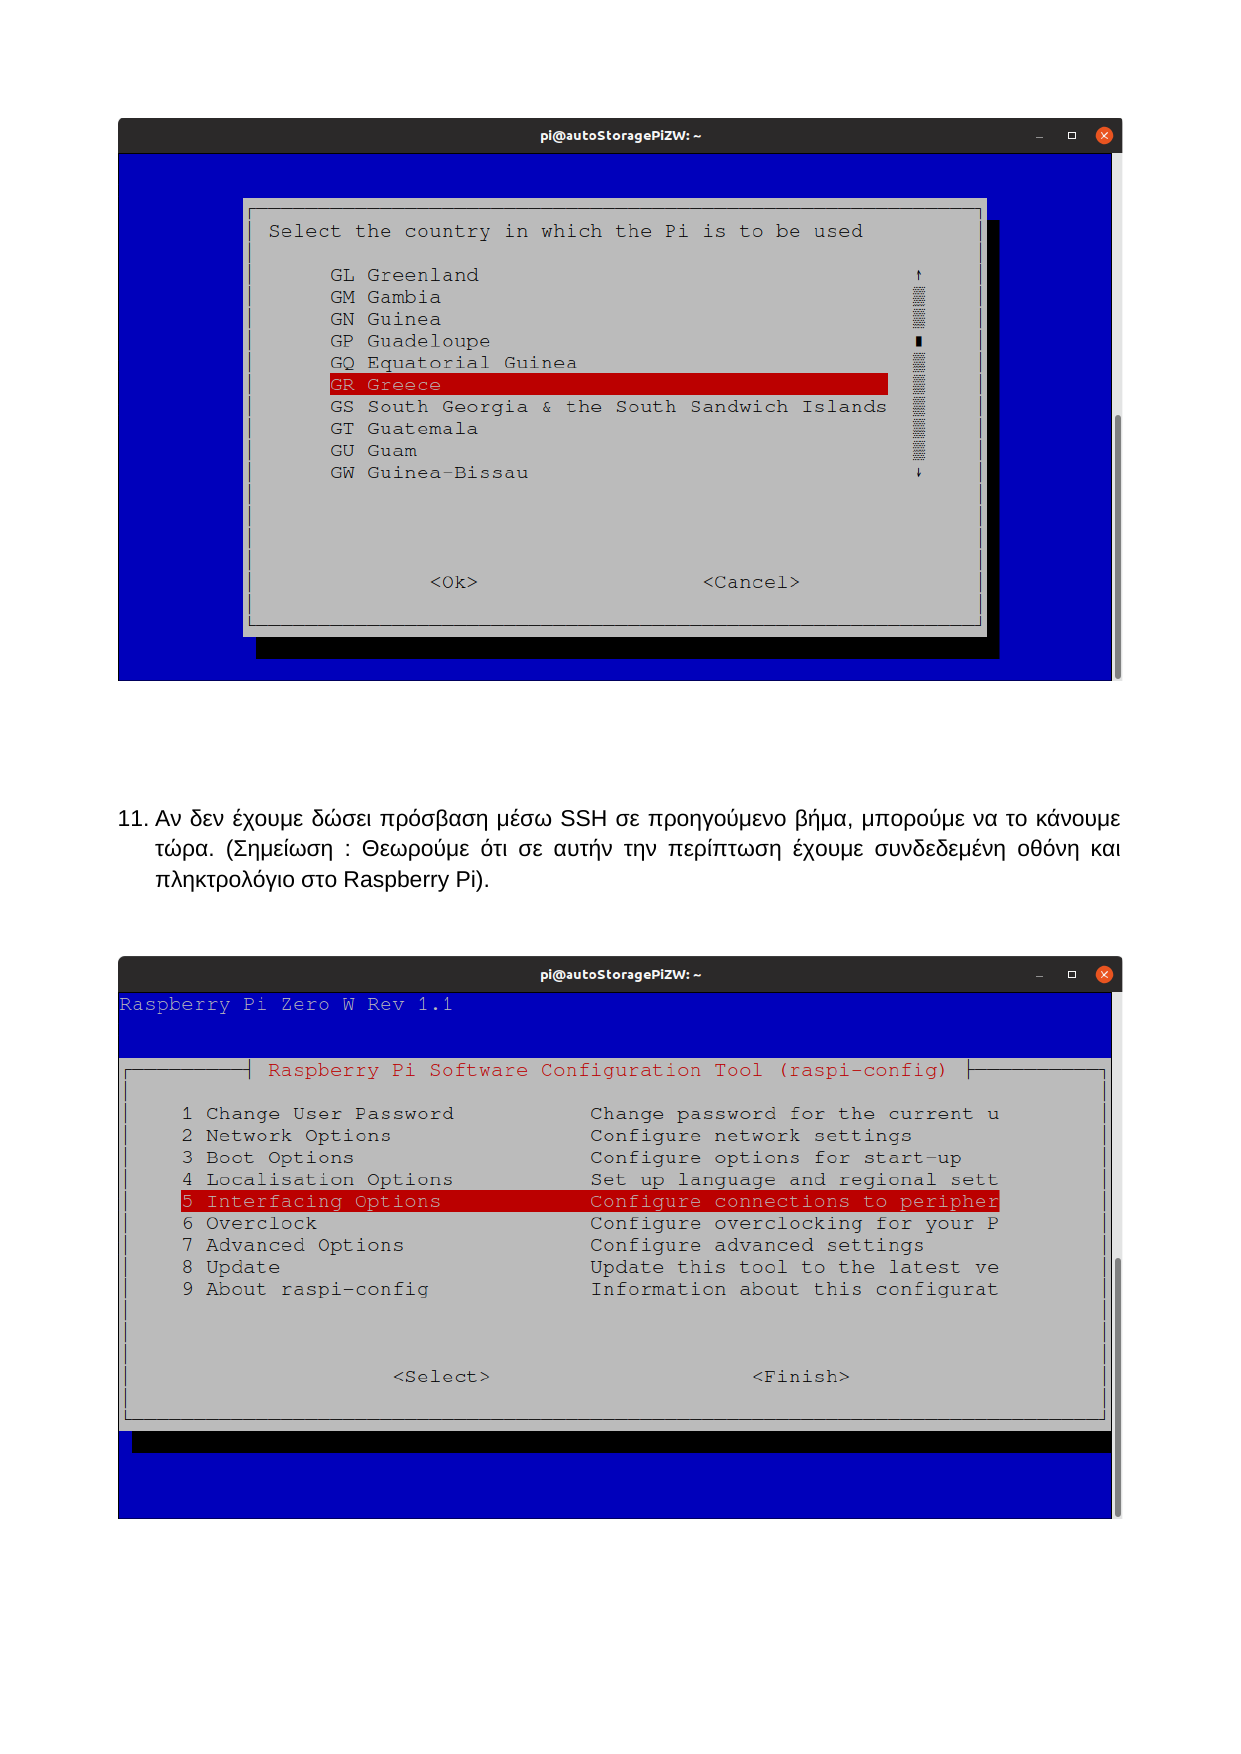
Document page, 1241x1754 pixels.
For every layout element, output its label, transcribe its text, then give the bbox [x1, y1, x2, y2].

picture [118, 118, 1123, 681]
picture [118, 956, 1123, 1519]
list Αν δεν έχουμε δώσει πρόσβαση μέσω SSH σε προηγούμενο βήμα, μπορούμε να το κάνουμε τώρα. (Σημείωση : Θεωρούμε ότι σε αυτήν την περίπτωση έχουμε συνδεδεμένη οθόνη και πληκτρολόγιο στο Raspberry Pi). [117, 805, 1122, 892]
